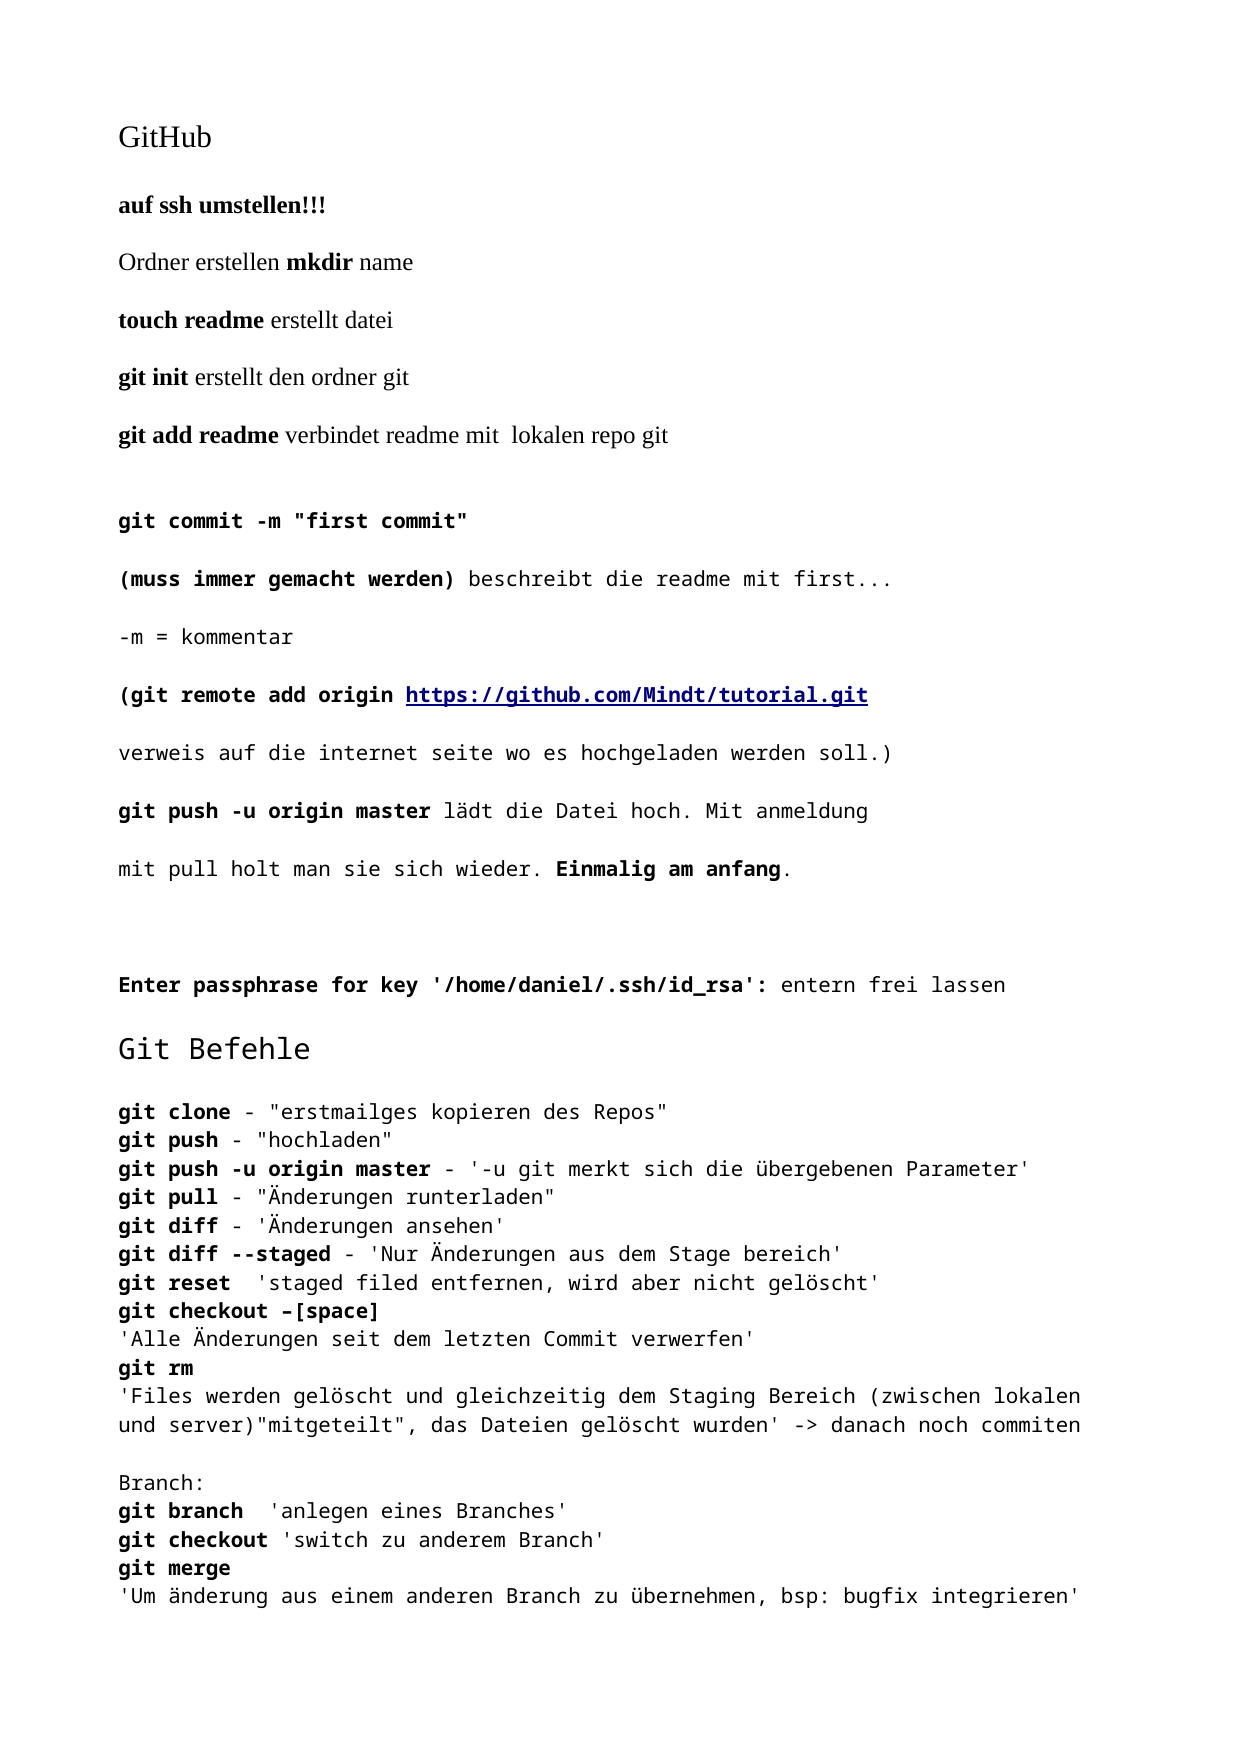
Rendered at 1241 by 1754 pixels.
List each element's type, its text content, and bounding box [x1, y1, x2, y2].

text auf ssh umstellen!!! [118, 190, 1122, 219]
text (muss immer gemacht werden) beschreibt die readme mit first... [118, 564, 1122, 593]
text git commit -m "first commit" [118, 507, 1122, 535]
text Git Befehle [118, 1028, 1122, 1068]
text git init erstellt den ordner git [118, 362, 1122, 391]
text git add readme verbindet readme mit lokalen repo git [118, 420, 1122, 449]
text git push -u origin master lädt die Datei hoch. Mit anmeldung [118, 796, 1122, 825]
text touch readme erstellt datei [118, 305, 1122, 334]
text git clone - "erstmailges kopieren des Repos" git push - "hochladen" git push -u origin master - '-u git merkt sich die übergebenen Parameter' git pull - "Änderungen runterladen" git diff - 'Änderungen ansehen' git diff --staged - 'Nur Änderungen aus dem Stage bereich' git reset 'staged filed entfernen, wird aber nicht gelöscht' git checkout –[space] 'Alle Änderungen seit dem letzten Commit verwerfen' git rm 'Files werden gelöscht und gleichzeitig dem Staging Bereich (zwischen lokalen und server)"mitgeteilt", das Dateien gelöscht wurden' -> danach noch commiten [118, 1097, 1122, 1438]
text (git remote add origin https://github.com/Mindt/tutorial.git [118, 680, 1122, 709]
text Branch: git branch 'anlegen eines Branches' git checkout 'switch zu anderem Branch' git merge 'Um änderung aus einem anderen Branch zu übernehmen, bsp: bugfix integrieren' [118, 1468, 1122, 1610]
text GitHub [118, 118, 1122, 154]
text -m = kommentar [118, 622, 1122, 651]
text mit pull holt man sie sich wieder. Einmalig am anfang. [118, 854, 1122, 883]
text verweis auf die internet seite wo es hochgeladen werden soll.) [118, 738, 1122, 767]
text Enter passphrase for key '/home/daniel/.ssh/id_rsa': entern frei lassen [118, 970, 1122, 998]
text Ordner erstellen mkdir name [118, 247, 1122, 276]
